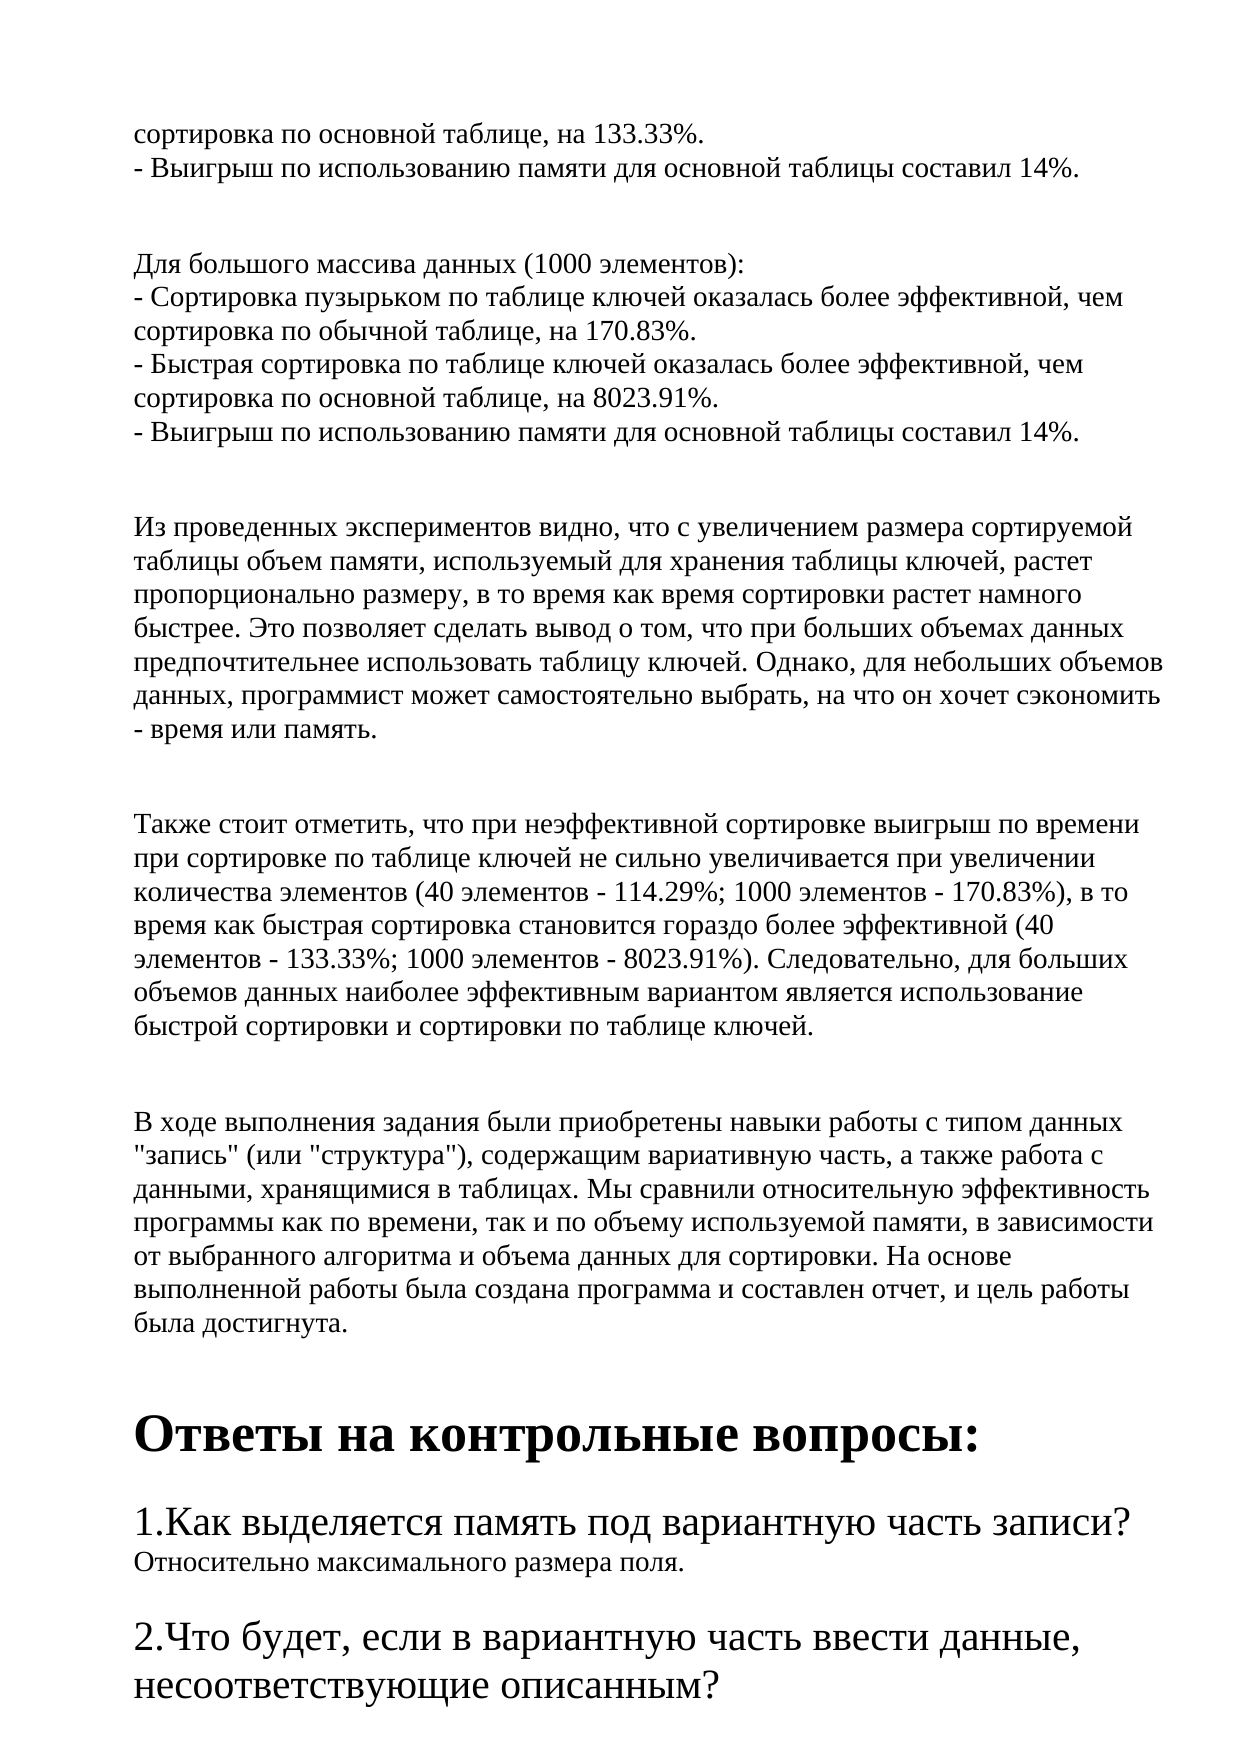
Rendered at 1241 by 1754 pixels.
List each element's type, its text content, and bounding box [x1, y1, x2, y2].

text сортировка по основной таблице, на 133.33%. [133, 117, 1173, 150]
text - Выигрыш по использованию памяти для основной таблицы составил 14%. [133, 414, 1173, 447]
text В ходе выполнения задания были приобретены навыки работы с типом данных "запись" (или "структура"), содержащим вариативную часть, а также работа с данными, хранящимися в таблицах. Мы сравнили относительную эффективность программы как по времени, так и по объему используемой памяти, в зависимости от выбранного алгоритма и объема данных для сортировки. На основе выполненной работы была создана программа и составлен отчет, и цель работы была достигнута. [133, 1104, 1173, 1338]
text - Выигрыш по использованию памяти для основной таблицы составил 14%. [133, 150, 1173, 184]
text Относительно максимального размера поля. [133, 1544, 1173, 1578]
text 1.Как выделяется память под вариантную часть записи? [133, 1497, 1173, 1544]
text Для большого массива данных (1000 элементов): [133, 246, 1173, 279]
text Также стоит отметить, что при неэффективной сортировке выигрыш по времени при сортировке по таблице ключей не сильно увеличивается при увеличении количества элементов (40 элементов - 114.29%; 1000 элементов - 170.83%), в то время как быстрая сортировка становится гораздо более эффективной (40 элементов - 133.33%; 1000 элементов - 8023.91%). Следовательно, для больших объемов данных наиболее эффективным вариантом является использование быстрой сортировки и сортировки по таблице ключей. [133, 807, 1173, 1041]
text Ответы на контрольные вопросы: [133, 1401, 1173, 1463]
text - Сортировка пузырьком по таблице ключей оказалась более эффективной, чем сортировка по обычной таблице, на 170.83%. [133, 279, 1173, 347]
text 2.Что будет, если в вариантную часть ввести данные, несоответствующие описанным? [133, 1612, 1173, 1707]
text Из проведенных экспериментов видно, что с увеличением размера сортируемой таблицы объем памяти, используемый для хранения таблицы ключей, растет пропорционально размеру, в то время как время сортировки растет намного быстрее. Это позволяет сделать вывод о том, что при больших объемах данных предпочтительнее использовать таблицу ключей. Однако, для небольших объемов данных, программист может самостоятельно выбрать, на что он хочет сэкономить - время или память. [133, 509, 1173, 744]
text - Быстрая сортировка по таблице ключей оказалась более эффективной, чем сортировка по основной таблице, на 8023.91%. [133, 347, 1173, 414]
